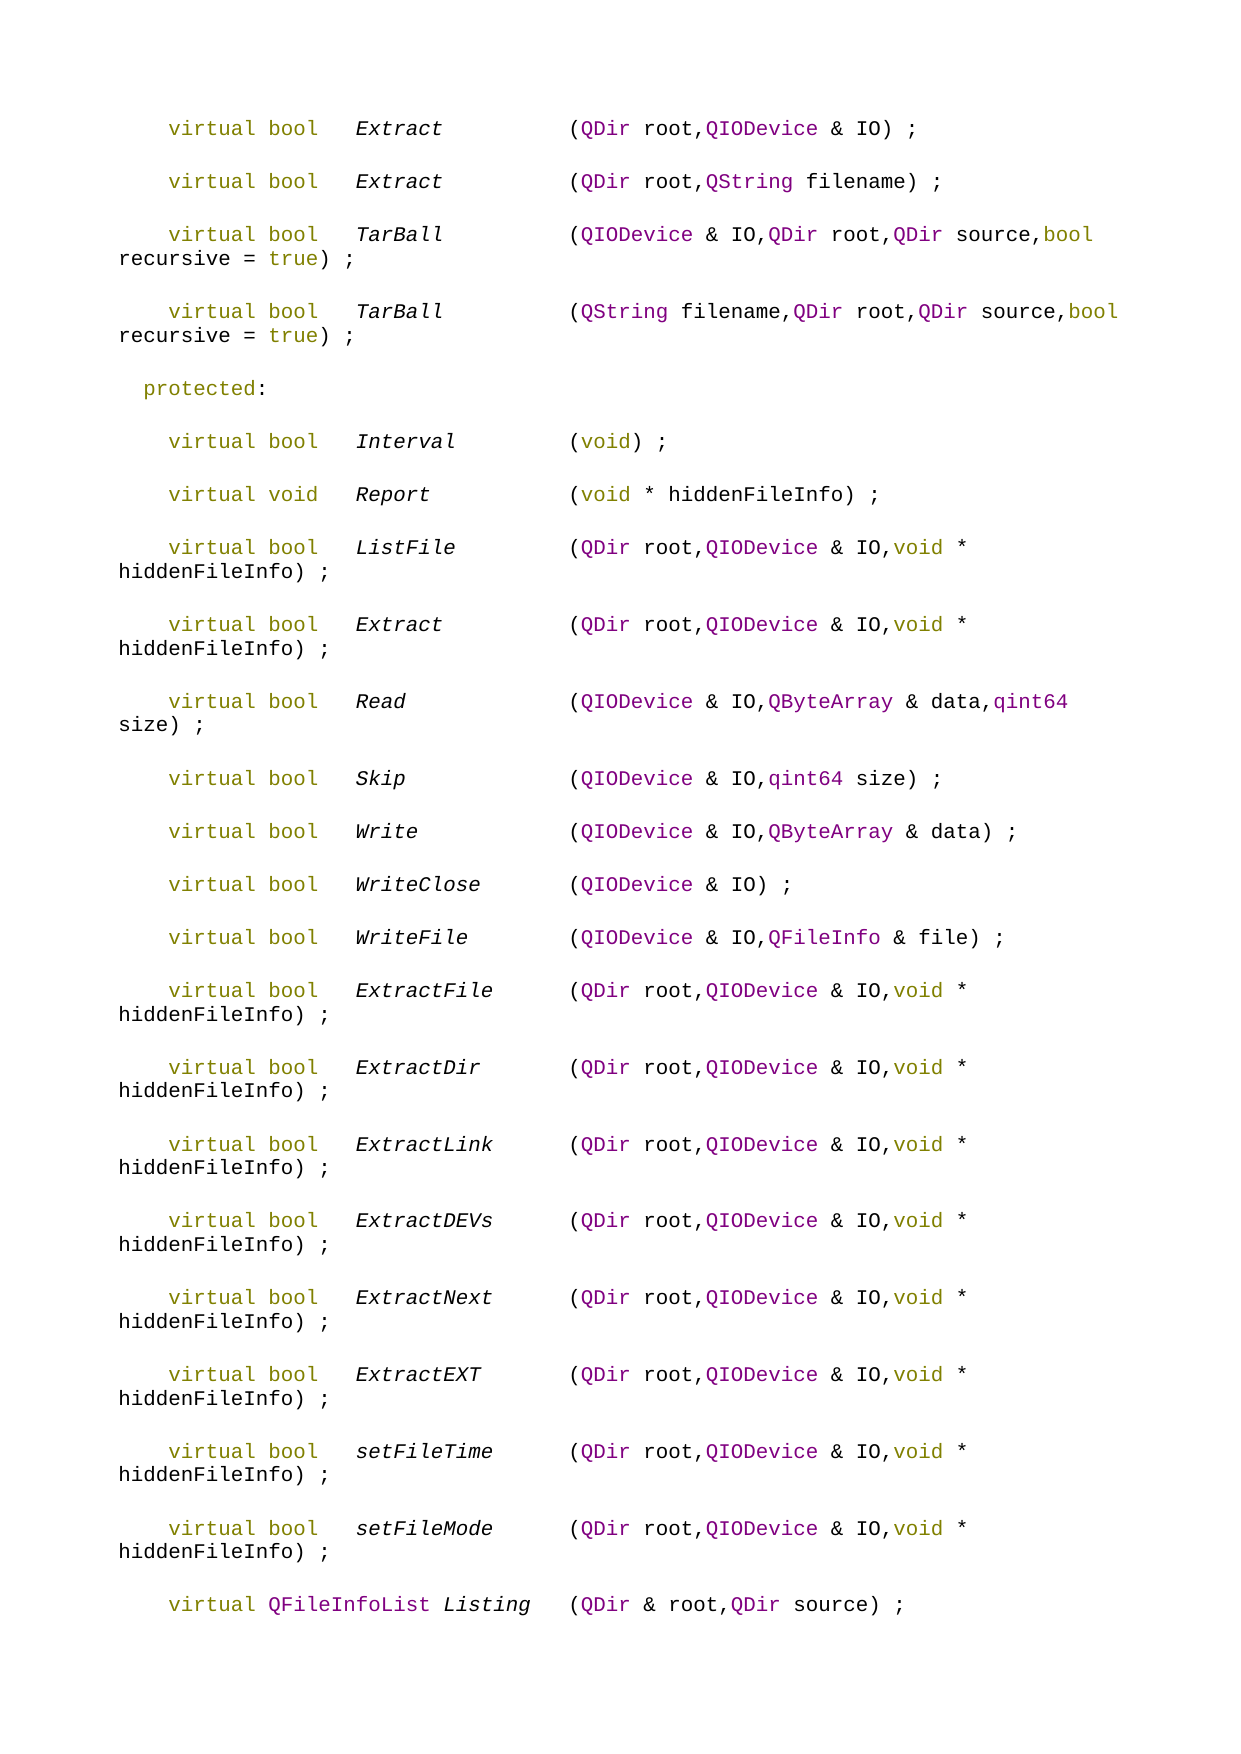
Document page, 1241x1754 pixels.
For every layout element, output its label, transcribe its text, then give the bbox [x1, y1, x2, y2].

text virtual bool setFileTime (QDir root,QIODevice & IO,void * hiddenFileInfo) ; [118, 1441, 1122, 1488]
text virtual void Report (void * hiddenFileInfo) ; [118, 484, 1122, 508]
text virtual bool ExtractNext (QDir root,QIODevice & IO,void * hiddenFileInfo) ; [118, 1287, 1122, 1334]
text virtual bool Skip (QIODevice & IO,qint64 size) ; [118, 768, 1122, 791]
text virtual bool Interval (void) ; [118, 431, 1122, 455]
text virtual bool TarBall (QString filename,QDir root,QDir source,bool recursive = true) ; [118, 301, 1122, 348]
text virtual bool setFileMode (QDir root,QIODevice & IO,void * hiddenFileInfo) ; [118, 1517, 1122, 1565]
text virtual bool ExtractDir (QDir root,QIODevice & IO,void * hiddenFileInfo) ; [118, 1057, 1122, 1104]
text virtual bool WriteFile (QIODevice & IO,QFileInfo & file) ; [118, 927, 1122, 951]
text virtual bool Write (QIODevice & IO,QByteArray & data) ; [118, 821, 1122, 844]
text virtual bool ExtractEXT (QDir root,QIODevice & IO,void * hiddenFileInfo) ; [118, 1364, 1122, 1411]
text protected: [118, 378, 1122, 402]
text virtual bool TarBall (QIODevice & IO,QDir root,QDir source,bool recursive = true) ; [118, 224, 1122, 272]
text virtual bool ExtractLink (QDir root,QIODevice & IO,void * hiddenFileInfo) ; [118, 1134, 1122, 1181]
text virtual bool Extract (QDir root,QString filename) ; [118, 171, 1122, 195]
text virtual QFileInfoList Listing (QDir & root,QDir source) ; [118, 1594, 1122, 1618]
text virtual bool Read (QIODevice & IO,QByteArray & data,qint64 size) ; [118, 691, 1122, 738]
text virtual bool WriteClose (QIODevice & IO) ; [118, 874, 1122, 897]
text virtual bool Extract (QDir root,QIODevice & IO) ; [118, 118, 1122, 142]
text virtual bool ExtractFile (QDir root,QIODevice & IO,void * hiddenFileInfo) ; [118, 980, 1122, 1027]
text virtual bool ListFile (QDir root,QIODevice & IO,void * hiddenFileInfo) ; [118, 537, 1122, 584]
text virtual bool ExtractDEVs (QDir root,QIODevice & IO,void * hiddenFileInfo) ; [118, 1210, 1122, 1258]
text virtual bool Extract (QDir root,QIODevice & IO,void * hiddenFileInfo) ; [118, 614, 1122, 661]
